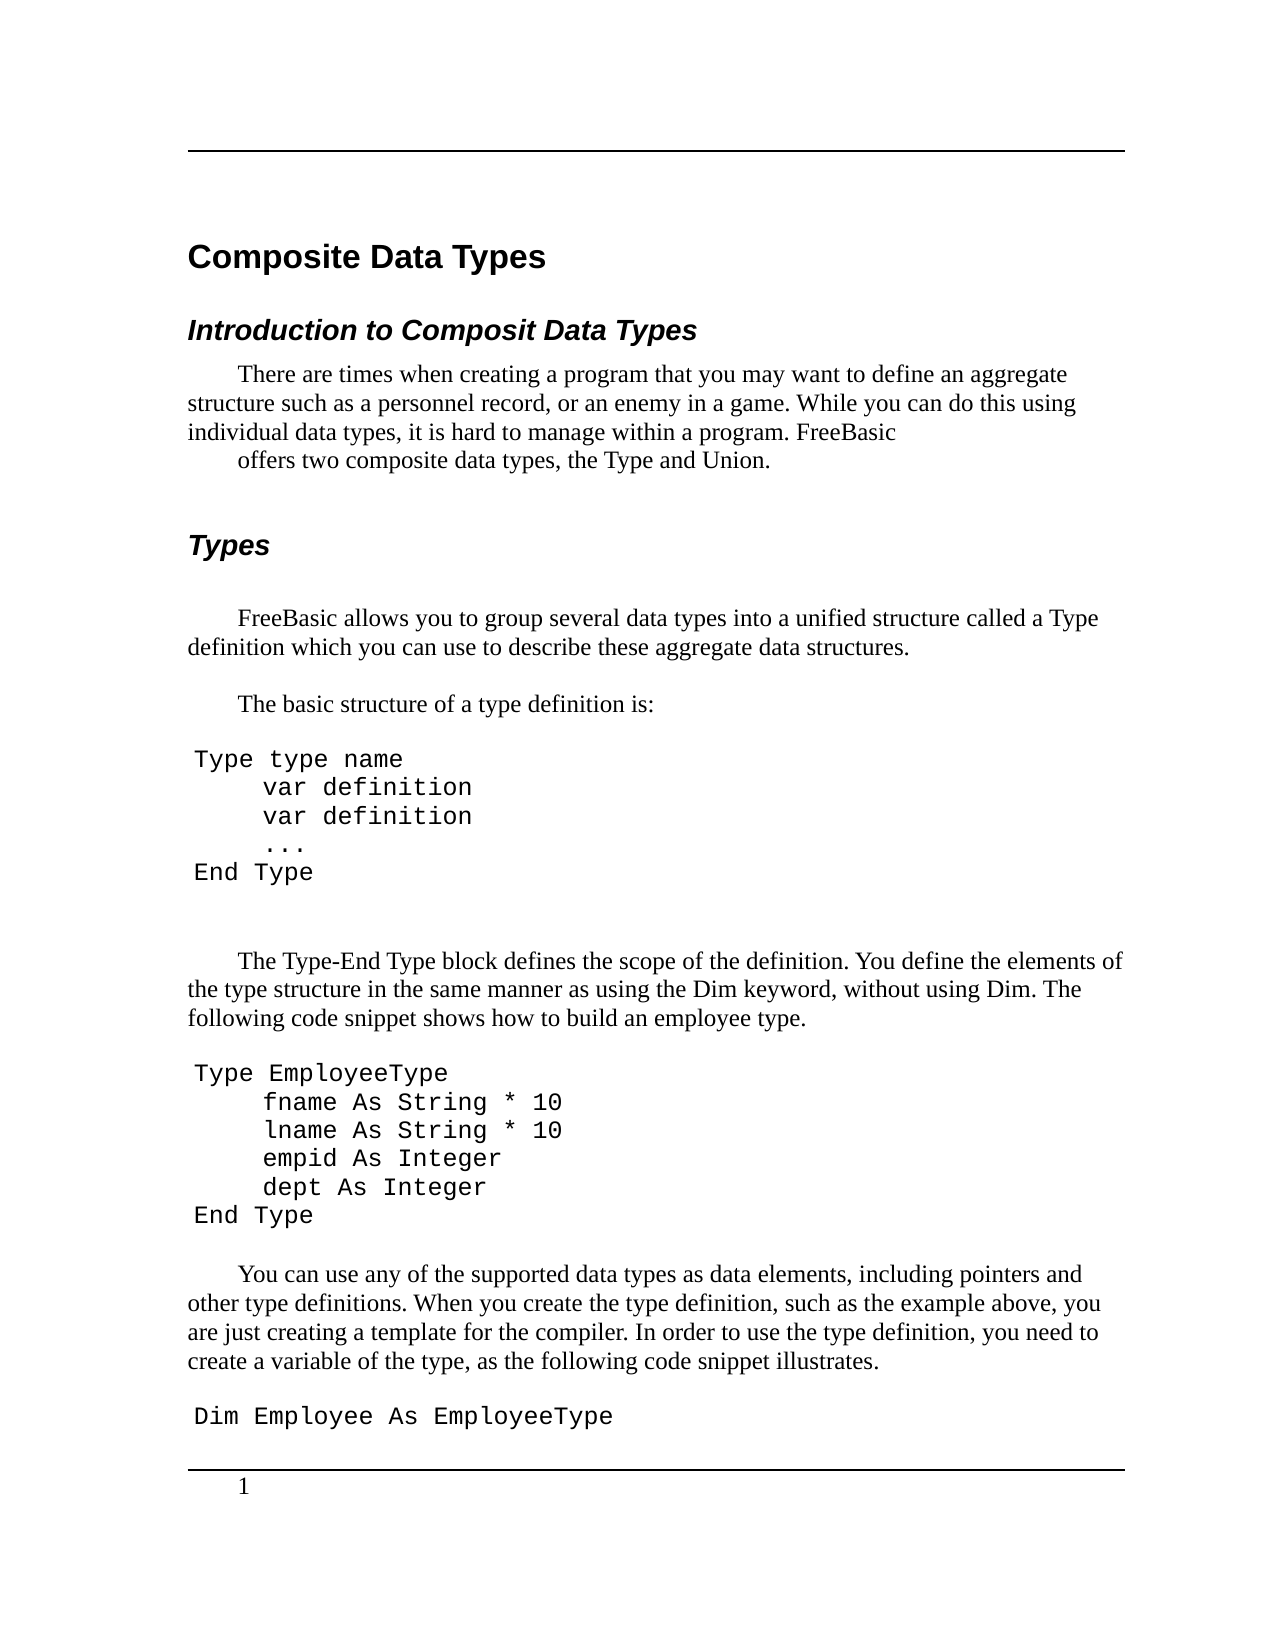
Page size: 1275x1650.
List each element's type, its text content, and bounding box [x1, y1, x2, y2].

subtitle Composite Data Types [187, 237, 1125, 276]
text You can use any of the supported data types as data elements, including pointers and other type definitions. When you create the type definition, such as the example above, you are just creating a template for the compiler. In order to use the type definition, you need to create a variable of the type, as the following code snippet illustrates. [187, 1259, 1125, 1374]
text End Type [187, 1202, 1125, 1231]
text End Type [187, 860, 1125, 888]
text FreeBasic allows you to group several data types into a unified structure called a Type definition which you can use to describe these aggregate data structures. [187, 603, 1125, 660]
text Type EmployeeType [187, 1061, 1125, 1089]
text dept As Integer [187, 1174, 1125, 1202]
text Dim Employee As EmployeeType [187, 1403, 1125, 1432]
text offers two composite data types, the Type and Union. [187, 446, 1125, 474]
text lname As String * 10 [187, 1117, 1125, 1146]
text var definition [187, 775, 1125, 803]
text var definition [187, 803, 1125, 832]
text The basic structure of a type definition is: [187, 689, 1125, 718]
subtitle Introduction to Composit Data Types [187, 313, 1125, 347]
text fname As String * 10 [187, 1089, 1125, 1117]
text The Type-End Type block defines the scope of the definition. You define the elements of the type structure in the same manner as using the Dim keyword, without using Dim. The following code snippet shows how to build an employee type. [187, 946, 1125, 1032]
text There are times when creating a program that you may want to define an aggregate structure such as a personnel record, or an enemy in a game. While you can do this using individual data types, it is hard to manage within a program. FreeBasic [187, 359, 1125, 446]
subtitle Types [187, 528, 1125, 562]
text empid As Integer [187, 1146, 1125, 1174]
text ... [187, 832, 1125, 860]
text Type type name [187, 747, 1125, 775]
